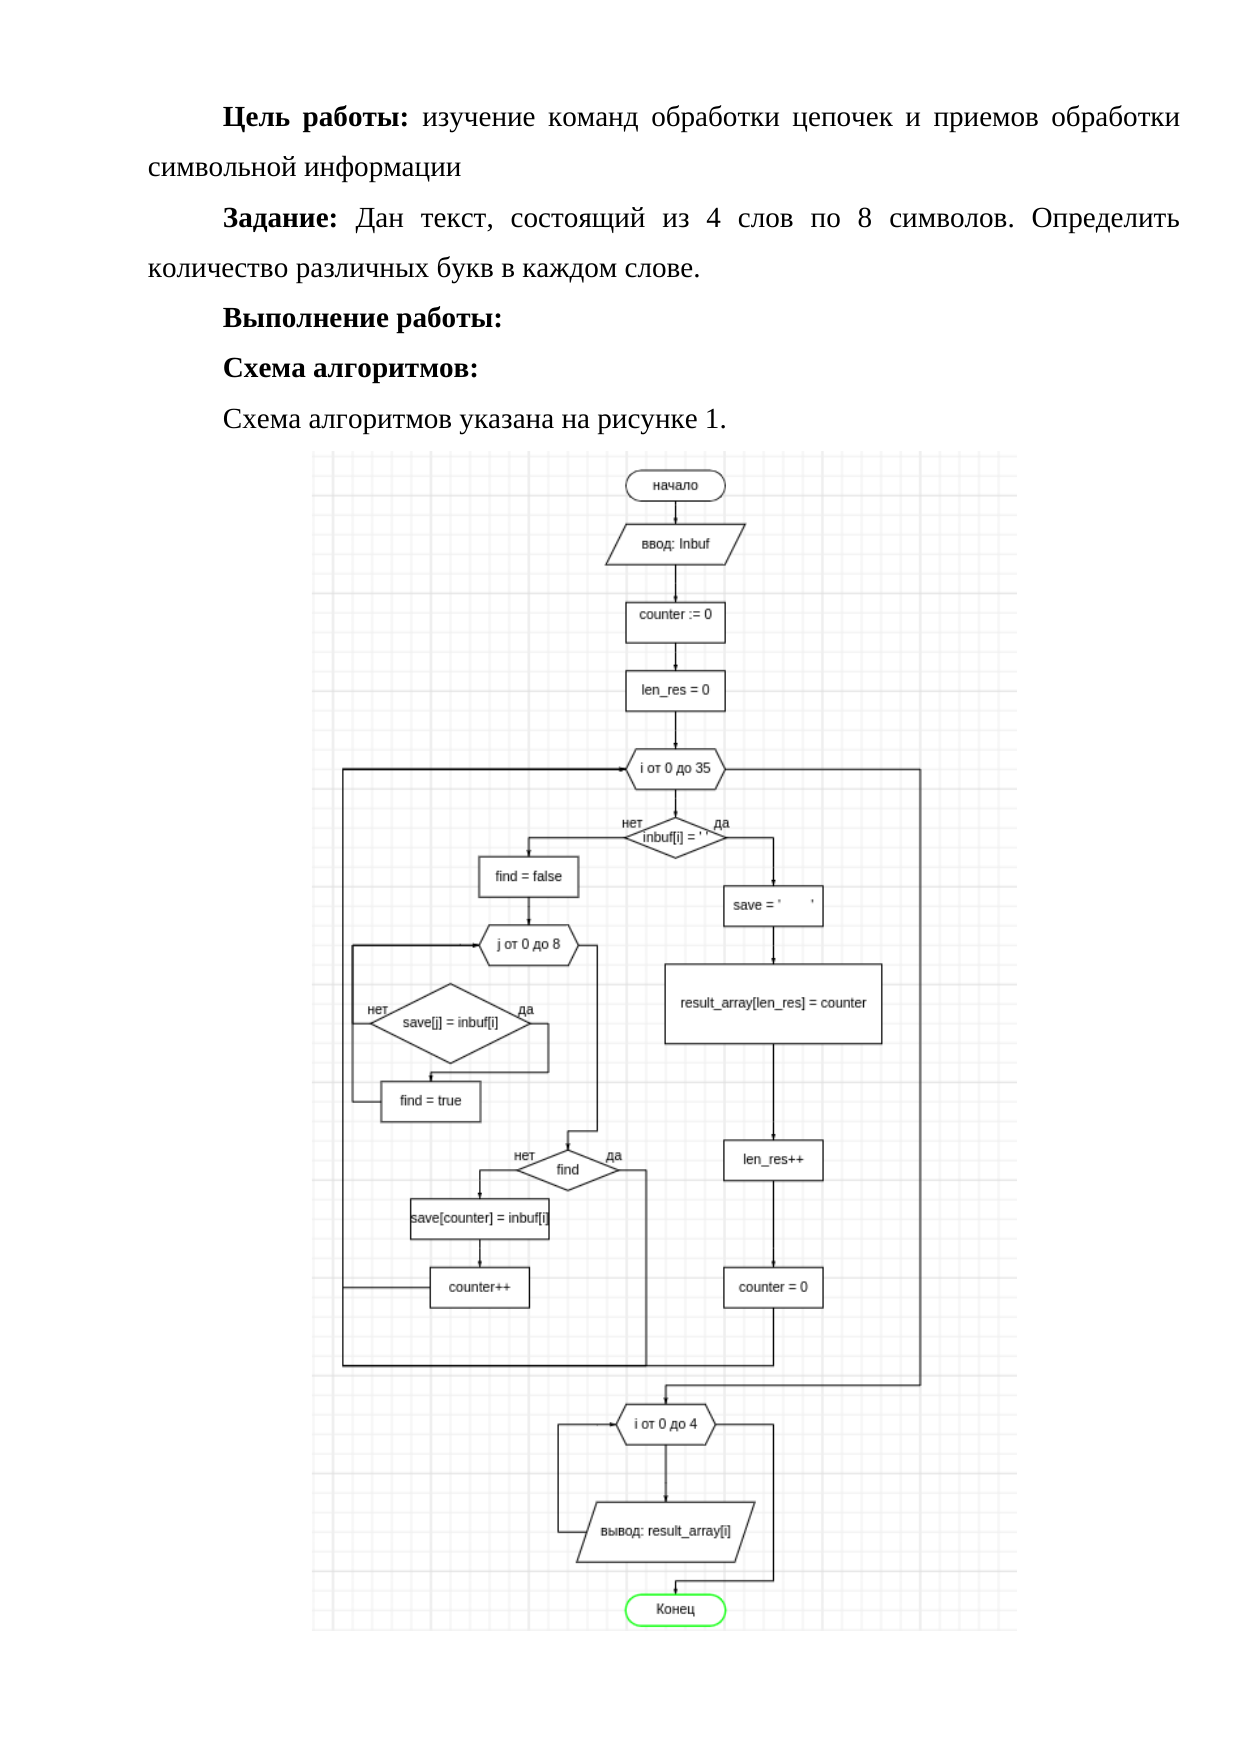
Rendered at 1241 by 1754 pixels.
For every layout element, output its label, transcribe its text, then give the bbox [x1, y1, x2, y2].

text Схема алгоритмов указана на рисунке 1. [148, 401, 1181, 434]
text Задание: Дан текст, состоящий из 4 слов по 8 символов. Определить количество различных букв в каждом слове. [148, 200, 1181, 283]
text Выполнение работы: [148, 300, 1181, 334]
text Цель работы: изучение команд обработки цепочек и приемов обработки символьной информации [148, 99, 1181, 183]
picture [311, 451, 1017, 1631]
text Схема алгоритмов: [148, 351, 1181, 384]
